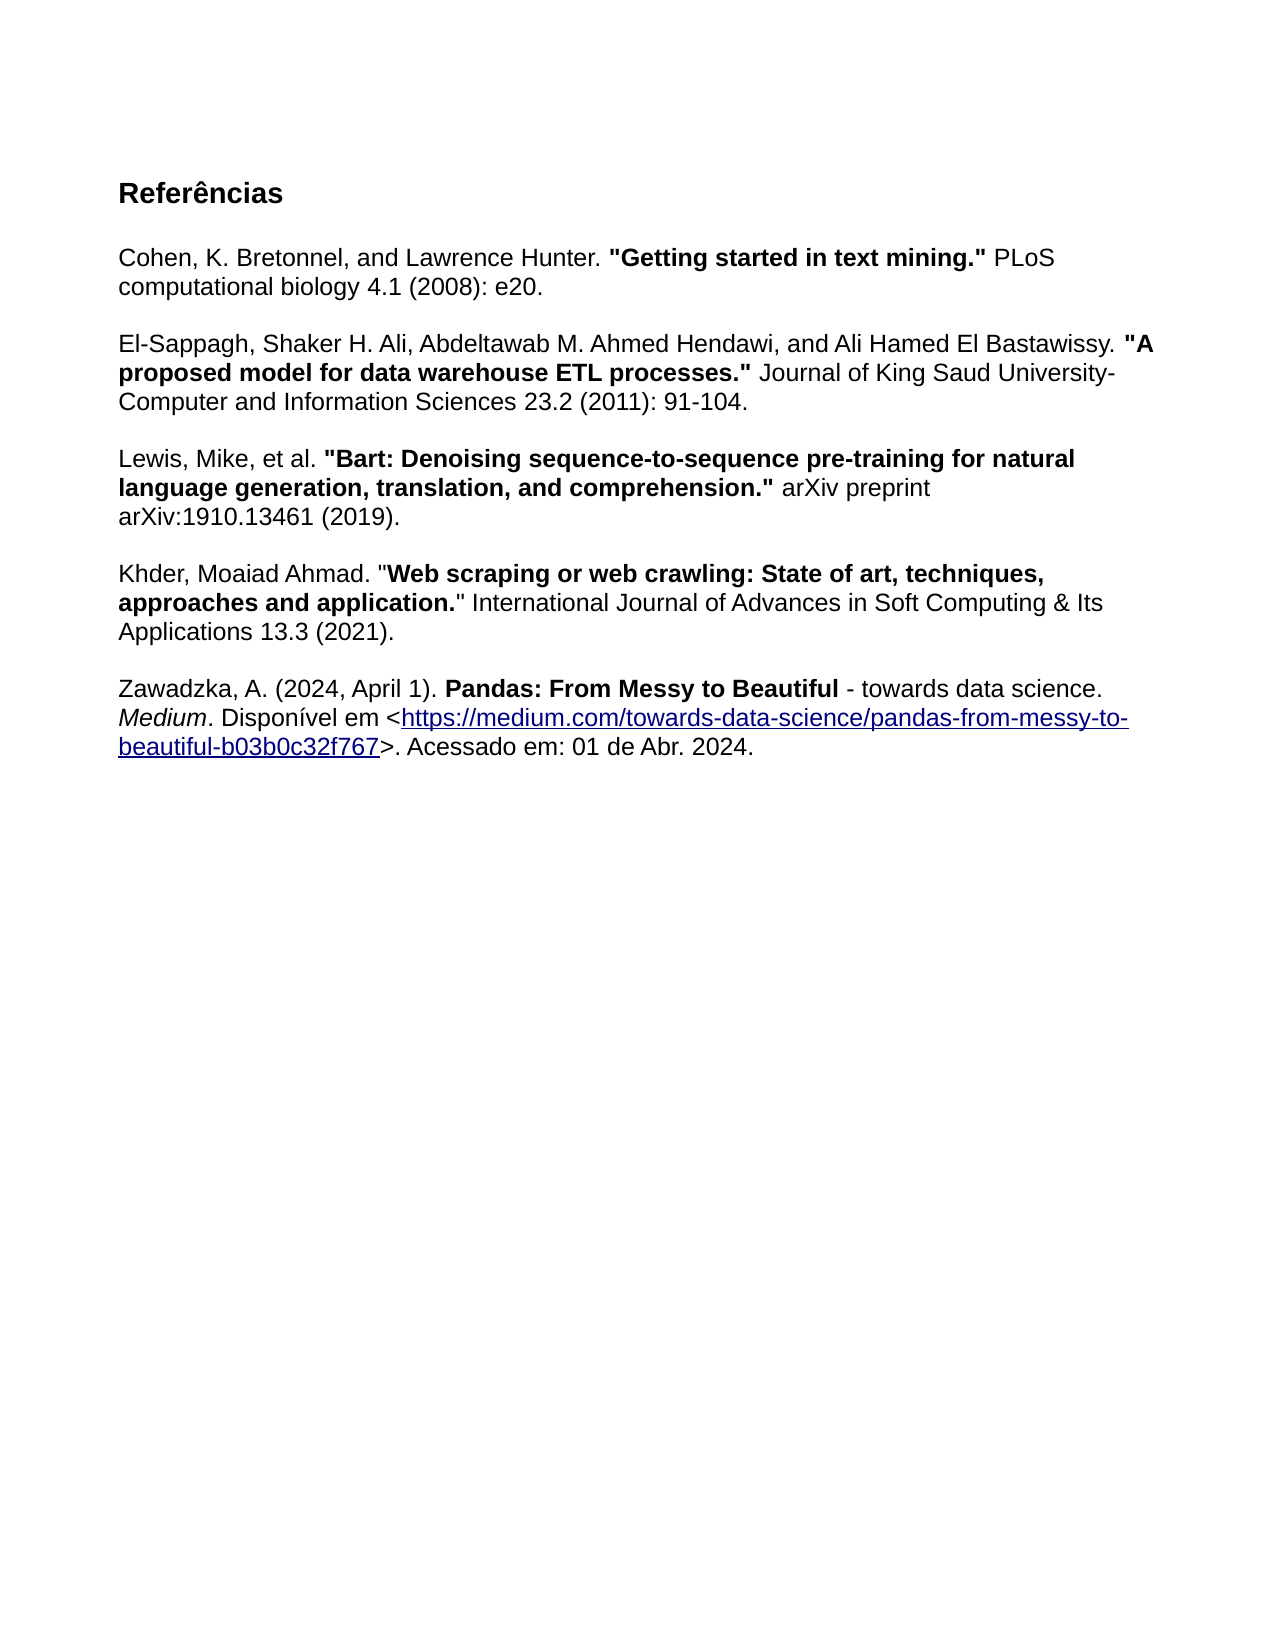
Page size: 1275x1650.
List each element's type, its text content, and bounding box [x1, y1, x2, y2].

text Cohen, K. Bretonnel, and Lawrence Hunter. "Getting started in text mining." PLoS computational biology 4.1 (2008): e20. [118, 243, 1157, 300]
text Zawadzka, A. (2024, April 1). Pandas: From Messy to Beautiful - towards data science. Medium. Disponível em <https://medium.com/towards-data-science/pandas-from-messy-to-beautiful-b03b0c32f767>. Acessado em: 01 de Abr. 2024. [118, 674, 1157, 760]
text Khder, Moaiad Ahmad. "Web scraping or web crawling: State of art, techniques, approaches and application." International Journal of Advances in Soft Computing & Its Applications 13.3 (2021). [118, 559, 1157, 645]
text Referências [118, 176, 1157, 209]
text El-Sappagh, Shaker H. Ali, Abdeltawab M. Ahmed Hendawi, and Ali Hamed El Bastawissy. "A proposed model for data warehouse ETL processes." Journal of King Saud University-Computer and Information Sciences 23.2 (2011): 91-104. [118, 329, 1157, 415]
text Lewis, Mike, et al. "Bart: Denoising sequence-to-sequence pre-training for natural language generation, translation, and comprehension." arXiv preprint arXiv:1910.13461 (2019). [118, 444, 1157, 530]
